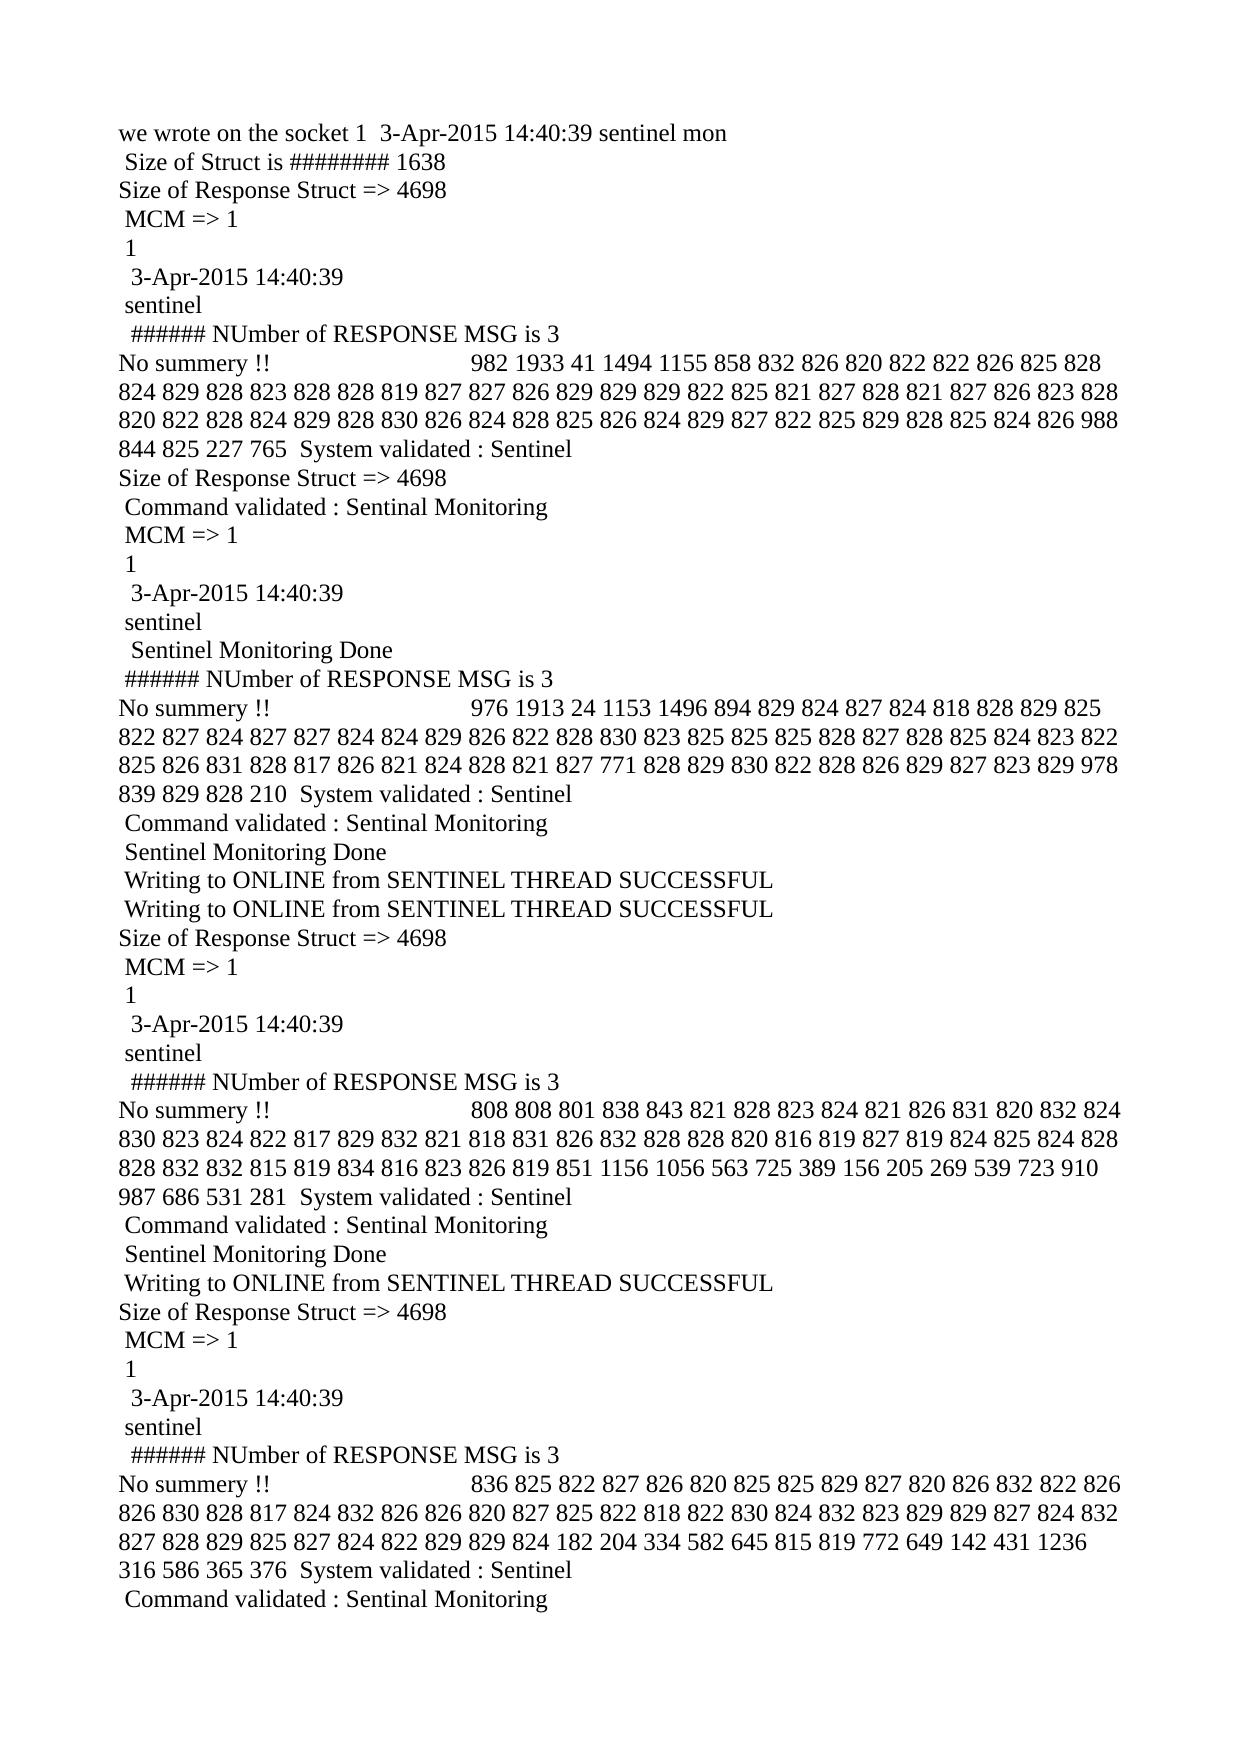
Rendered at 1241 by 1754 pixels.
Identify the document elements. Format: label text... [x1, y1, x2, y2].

text sentinel [118, 291, 1122, 319]
text 3-Apr-2015 14:40:39 [118, 1383, 1122, 1412]
text Writing to ONLINE from SENTINEL THREAD SUCCESSFUL [118, 1268, 1122, 1297]
text Sentinel Monitoring Done [118, 636, 1122, 664]
text No summery !! 836 825 822 827 826 820 825 825 829 827 820 826 832 822 826 826 830 828 817 824 832 826 826 820 827 825 822 818 822 830 824 832 823 829 829 827 824 832 827 828 829 825 827 824 822 829 829 824 182 204 334 582 645 815 819 772 649 142 431 1236 316 586 365 376 System validated : Sentinel [118, 1469, 1122, 1584]
text MCM => 1 [118, 204, 1122, 233]
text 1 [118, 233, 1122, 262]
text Sentinel Monitoring Done [118, 1239, 1122, 1268]
text Writing to ONLINE from SENTINEL THREAD SUCCESSFUL [118, 894, 1122, 923]
text No summery !! 808 808 801 838 843 821 828 823 824 821 826 831 820 832 824 830 823 824 822 817 829 832 821 818 831 826 832 828 828 820 816 819 827 819 824 825 824 828 828 832 832 815 819 834 816 823 826 819 851 1156 1056 563 725 389 156 205 269 539 723 910 987 686 531 281 System validated : Sentinel [118, 1096, 1122, 1211]
text ###### NUmber of RESPONSE MSG is 3 [118, 319, 1122, 348]
text Sentinel Monitoring Done [118, 837, 1122, 866]
text sentinel [118, 1412, 1122, 1441]
text Size of Response Struct => 4698 [118, 1297, 1122, 1326]
text Size of Response Struct => 4698 [118, 463, 1122, 492]
text 3-Apr-2015 14:40:39 [118, 1009, 1122, 1038]
text sentinel [118, 607, 1122, 636]
text Command validated : Sentinal Monitoring [118, 1211, 1122, 1239]
text MCM => 1 [118, 1326, 1122, 1354]
text ###### NUmber of RESPONSE MSG is 3 [118, 1441, 1122, 1469]
text Command validated : Sentinal Monitoring [118, 492, 1122, 521]
text Writing to ONLINE from SENTINEL THREAD SUCCESSFUL [118, 866, 1122, 894]
text Size of Response Struct => 4698 [118, 176, 1122, 204]
text MCM => 1 [118, 952, 1122, 981]
text 3-Apr-2015 14:40:39 [118, 262, 1122, 291]
text ###### NUmber of RESPONSE MSG is 3 [118, 664, 1122, 693]
text we wrote on the socket 1 3-Apr-2015 14:40:39 sentinel mon [118, 118, 1122, 147]
text 1 [118, 549, 1122, 578]
text Command validated : Sentinal Monitoring [118, 1584, 1122, 1613]
text 3-Apr-2015 14:40:39 [118, 578, 1122, 607]
text sentinel [118, 1038, 1122, 1067]
text 1 [118, 1354, 1122, 1383]
text ###### NUmber of RESPONSE MSG is 3 [118, 1067, 1122, 1096]
text 1 [118, 981, 1122, 1009]
text No summery !! 976 1913 24 1153 1496 894 829 824 827 824 818 828 829 825 822 827 824 827 827 824 824 829 826 822 828 830 823 825 825 825 828 827 828 825 824 823 822 825 826 831 828 817 826 821 824 828 821 827 771 828 829 830 822 828 826 829 827 823 829 978 839 829 828 210 System validated : Sentinel [118, 693, 1122, 808]
text MCM => 1 [118, 521, 1122, 549]
text Command validated : Sentinal Monitoring [118, 808, 1122, 837]
text Size of Response Struct => 4698 [118, 923, 1122, 952]
text Size of Struct is ######## 1638 [118, 147, 1122, 176]
text No summery !! 982 1933 41 1494 1155 858 832 826 820 822 822 826 825 828 824 829 828 823 828 828 819 827 827 826 829 829 829 822 825 821 827 828 821 827 826 823 828 820 822 828 824 829 828 830 826 824 828 825 826 824 829 827 822 825 829 828 825 824 826 988 844 825 227 765 System validated : Sentinel [118, 348, 1122, 463]
